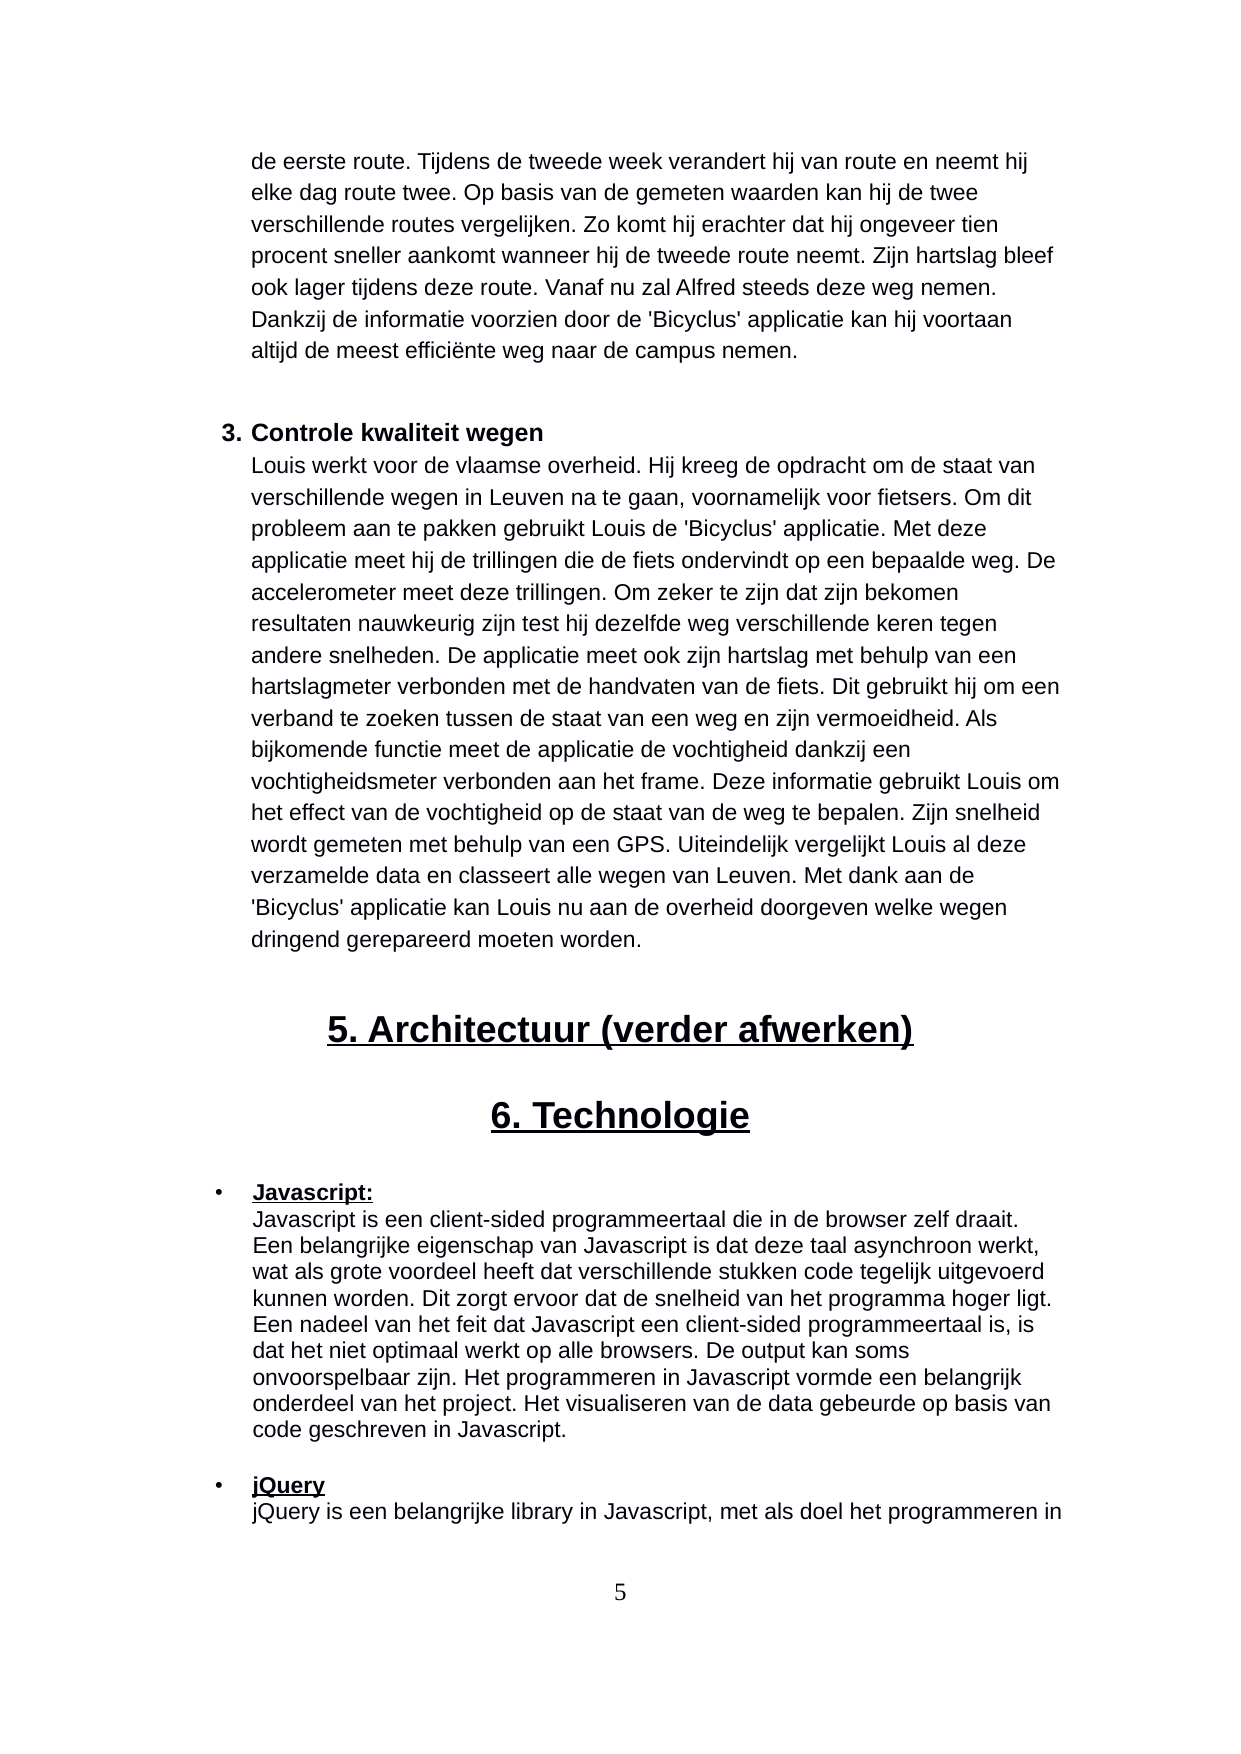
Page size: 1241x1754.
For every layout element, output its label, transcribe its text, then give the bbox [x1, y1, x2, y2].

list Controle kwaliteit wegen Louis werkt voor de vlaamse overheid. Hij kreeg de opdracht om de staat van verschillende wegen in Leuven na te gaan, voornamelijk voor fietsers. Om dit probleem aan te pakken gebruikt Louis de 'Bicyclus' applicatie. Met deze applicatie meet hij de trillingen die de fiets ondervindt op een bepaalde weg. De accelerometer meet deze trillingen. Om zeker te zijn dat zijn bekomen resultaten nauwkeurig zijn test hij dezelfde weg verschillende keren tegen andere snelheden. De applicatie meet ook zijn hartslag met behulp van een hartslagmeter verbonden met de handvaten van de fiets. Dit gebruikt hij om een verband te zoeken tussen de staat van een weg en zijn vermoeidheid. Als bijkomende functie meet de applicatie de vochtigheid dankzij een vochtigheidsmeter verbonden aan het frame. Deze informatie gebruikt Louis om het effect van de vochtigheid op de staat van de weg te bepalen. Zijn snelheid wordt gemeten met behulp van een GPS. Uiteindelijk vergelijkt Louis al deze verzamelde data en classeert alle wegen van Leuven. Met dank aan de 'Bicyclus' applicatie kan Louis nu aan de overheid doorgeven welke wegen dringend gerepareerd moeten worden. [221, 418, 1063, 986]
list Javascript: Javascript is een client-sided programmeertaal die in de browser zelf draait. Een belangrijke eigenschap van Javascript is dat deze taal asynchroon werkt, wat als grote voordeel heeft dat verschillende stukken code tegelijk uitgevoerd kunnen worden. Dit zorgt ervoor dat de snelheid van het programma hoger ligt. Een nadeel van het feit dat Javascript een client-sided programmeertaal is, is dat het niet optimaal werkt op alle browsers. De output kan soms onvoorspelbaar zijn. Het programmeren in Javascript vormde een belangrijk onderdeel van het project. Het visualiseren van de data gebeurde op basis van code geschreven in Javascript. [215, 1179, 1063, 1443]
list de eerste route. Tijdens de tweede week verandert hij van route en neemt hij elke dag route twee. Op basis van de gemeten waarden kan hij de twee verschillende routes vergelijken. Zo komt hij erachter dat hij ongeveer tien procent sneller aankomt wanneer hij de tweede route neemt. Zijn hartslag bleef ook lager tijdens deze route. Vanaf nu zal Alfred steeds deze weg nemen. Dankzij de informatie voorzien door de 'Bicyclus' applicatie kan hij voortaan altijd de meest efficiënte weg naar de campus nemen. [221, 148, 1063, 398]
text 5. Architectuur (verder afwerken) [177, 1007, 1063, 1050]
list jQuery jQuery is een belangrijke library in Javascript, met als doel het programmeren in [215, 1472, 1063, 1524]
text 6. Technologie [177, 1093, 1063, 1179]
